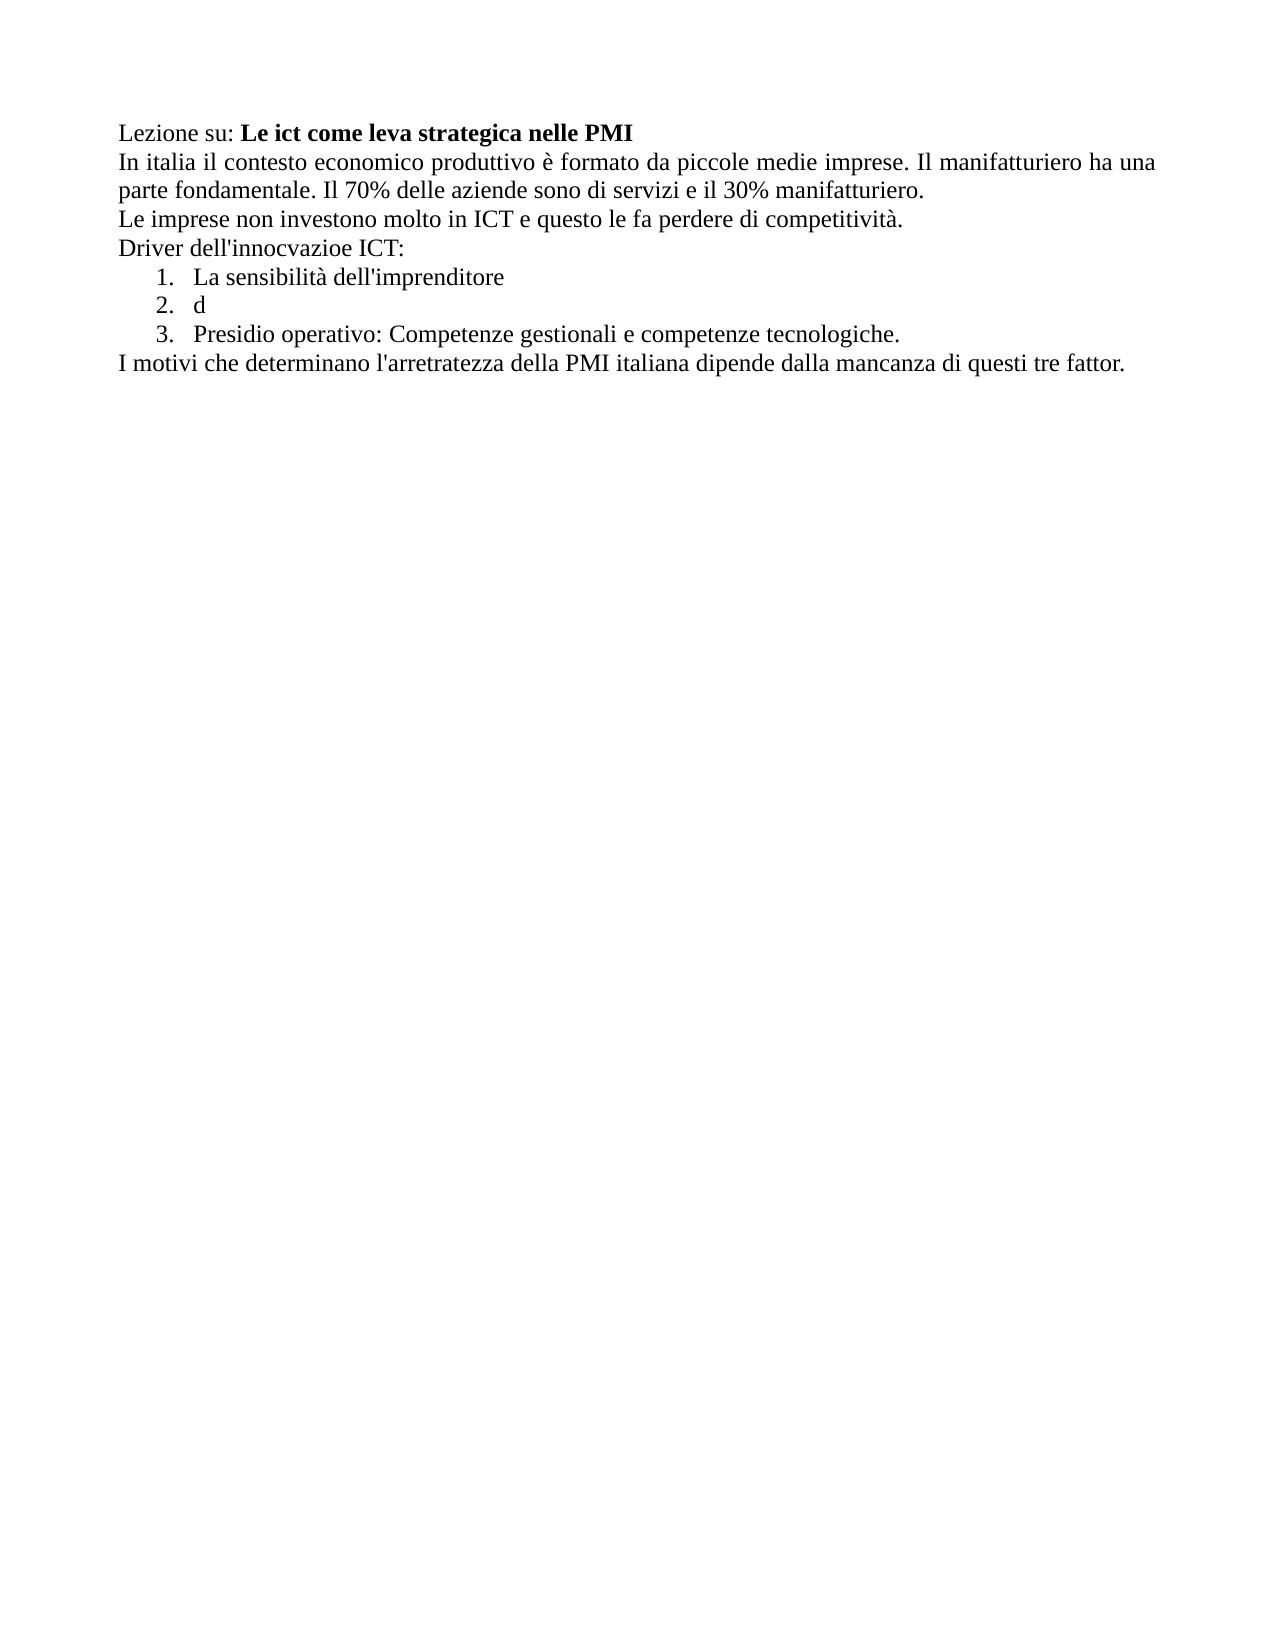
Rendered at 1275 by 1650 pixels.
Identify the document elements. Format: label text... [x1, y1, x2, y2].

text Le imprese non investono molto in ICT e questo le fa perdere di competitività. [118, 204, 1157, 233]
list Presidio operativo: Competenze gestionali e competenze tecnologiche. [156, 319, 1157, 348]
text Driver dell'innocvazioe ICT: [118, 233, 1157, 262]
list d [156, 291, 1157, 319]
text I motivi che determinano l'arretratezza della PMI italiana dipende dalla mancanza di questi tre fattor. [118, 348, 1157, 377]
text Lezione su: Le ict come leva strategica nelle PMI [118, 118, 1157, 147]
list La sensibilità dell'imprenditore [156, 262, 1157, 291]
text In italia il contesto economico produttivo è formato da piccole medie imprese. Il manifatturiero ha una parte fondamentale. Il 70% delle aziende sono di servizi e il 30% manifatturiero. [118, 147, 1157, 204]
